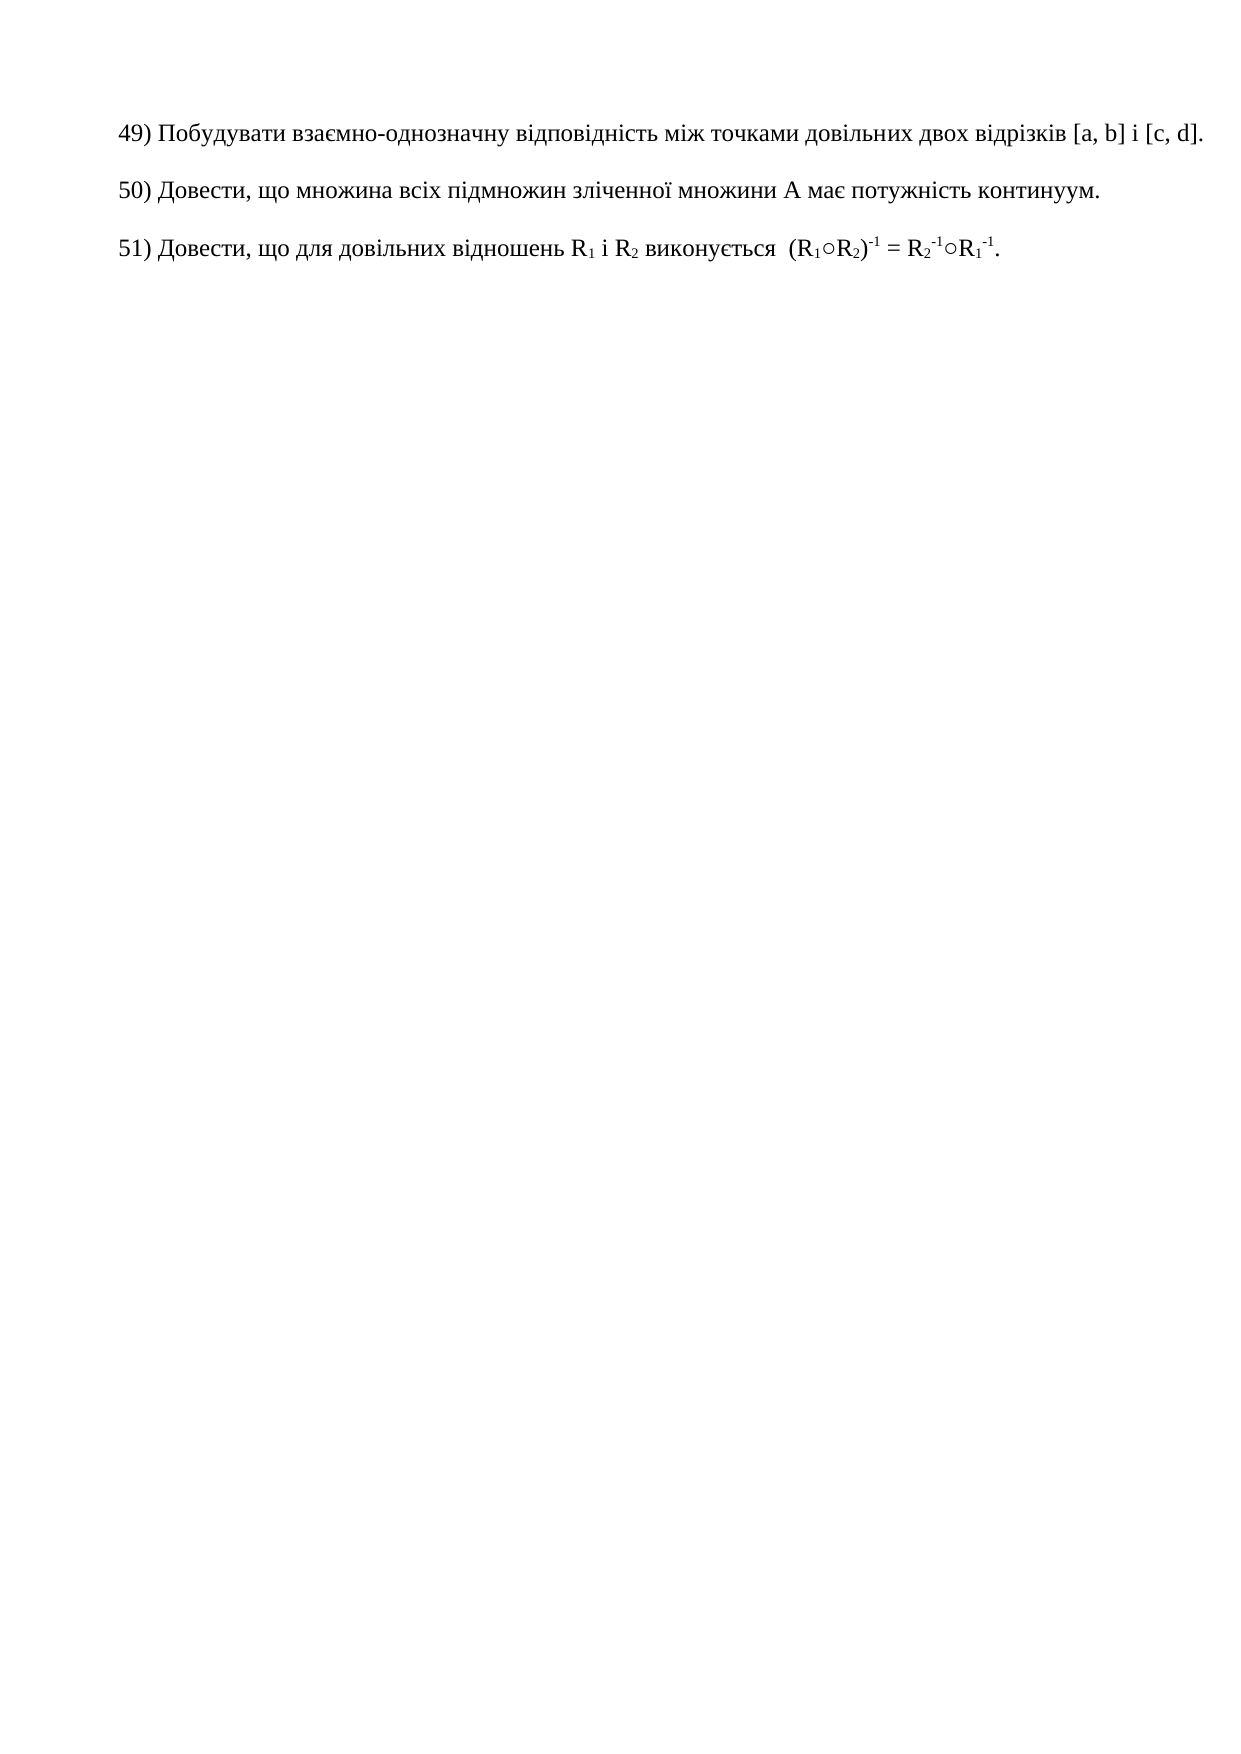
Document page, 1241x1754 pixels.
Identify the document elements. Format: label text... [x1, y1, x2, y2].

text 49) Побудувати взаємно-однозначну відповідність між точками довільних двох відрізків [а, b] i [c, d]. [118, 118, 1205, 147]
text 51) Довести, що для довільних відношень R1 і R2 виконується (R1○R2)-1 = R2-1○R1-1. [118, 233, 1205, 262]
text 50) Довести, що множина всіх підмножин зліченної множини А має потужність континуум. [118, 176, 1205, 204]
